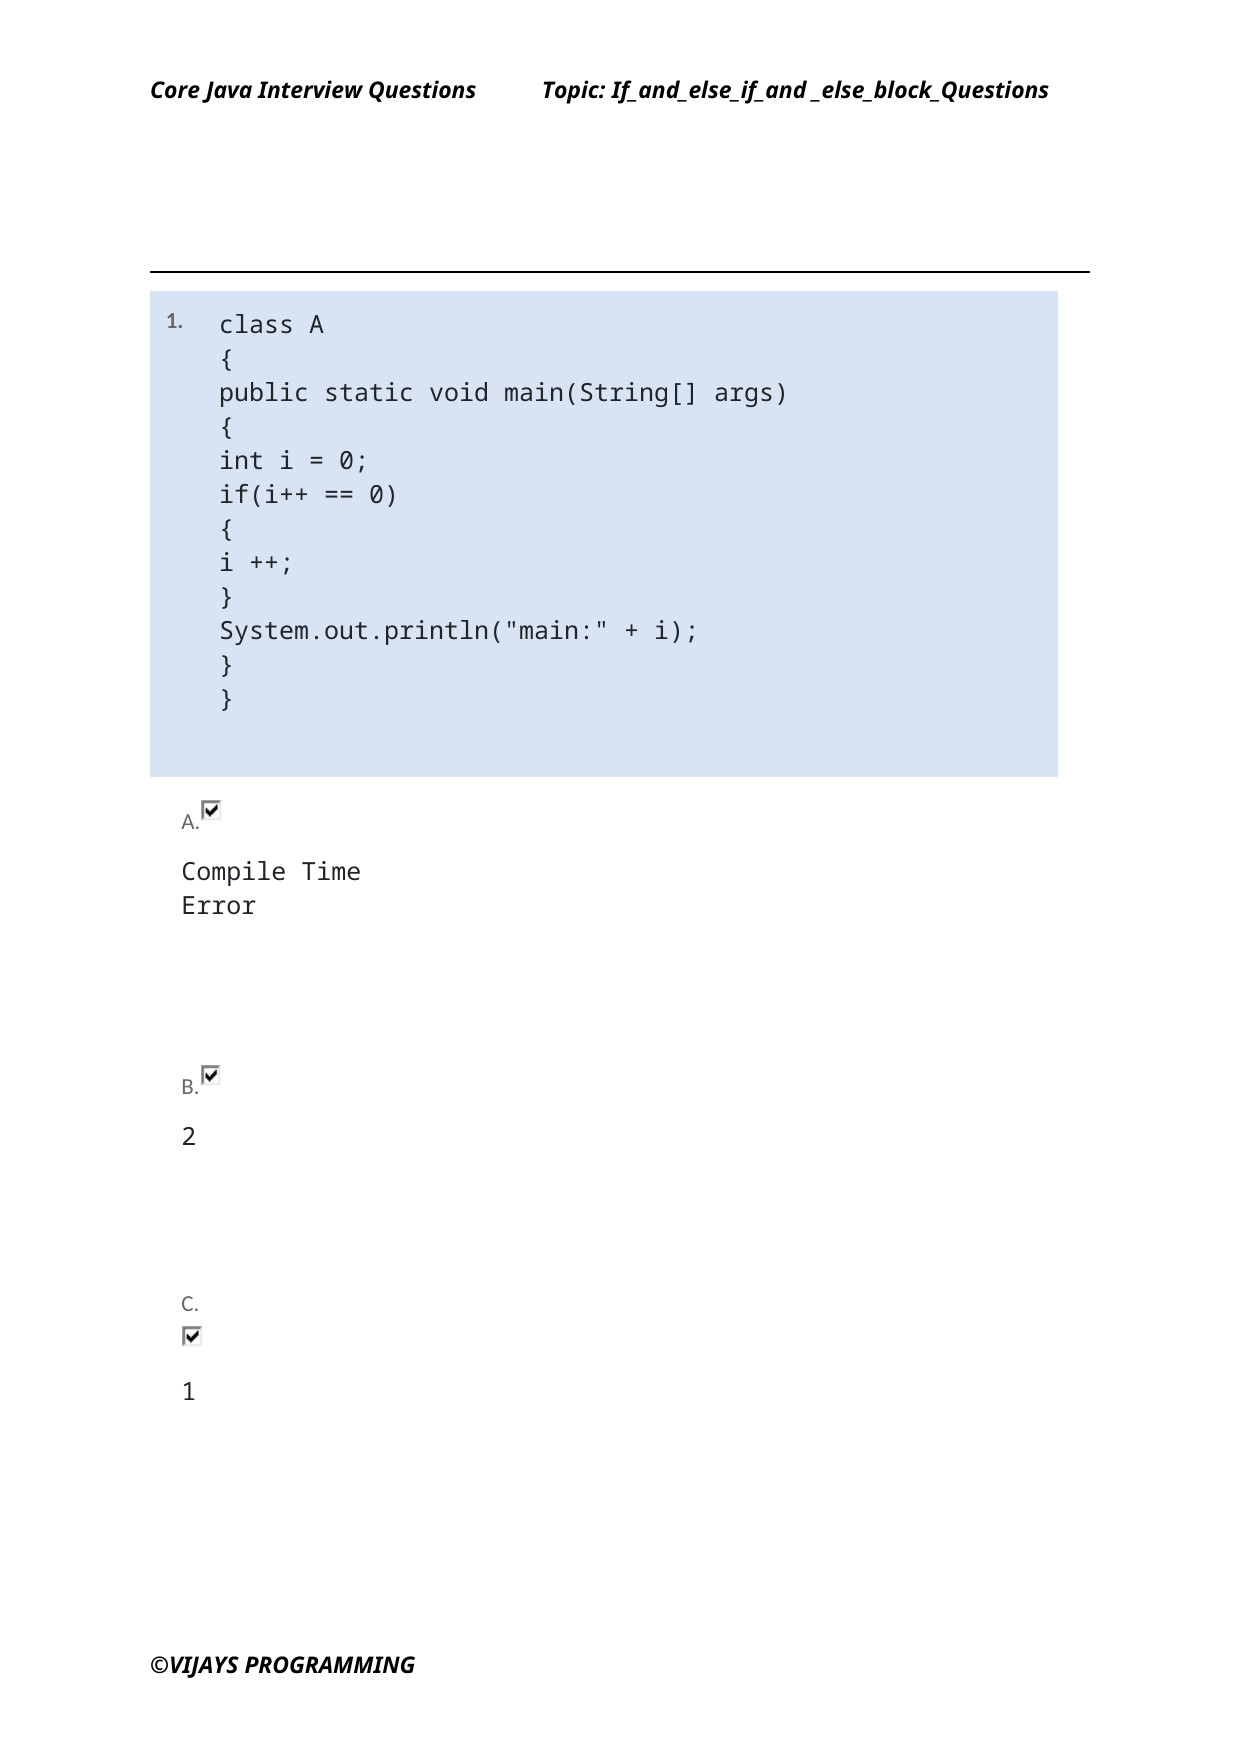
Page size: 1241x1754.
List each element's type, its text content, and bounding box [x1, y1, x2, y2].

table_cell [150, 778, 1090, 1560]
table_header C. 1 [181, 1289, 241, 1544]
table_header B. 2 [181, 1058, 242, 1289]
table_header [1058, 291, 1090, 777]
table_header class A { public static void main(String[] args) { int i = 0; if(i++ == 0) { i ++; } System.out.println("main:" + i); } } [203, 291, 1058, 777]
table_header 1. [150, 291, 203, 777]
table_header A. Compile Time Error [181, 793, 429, 1058]
